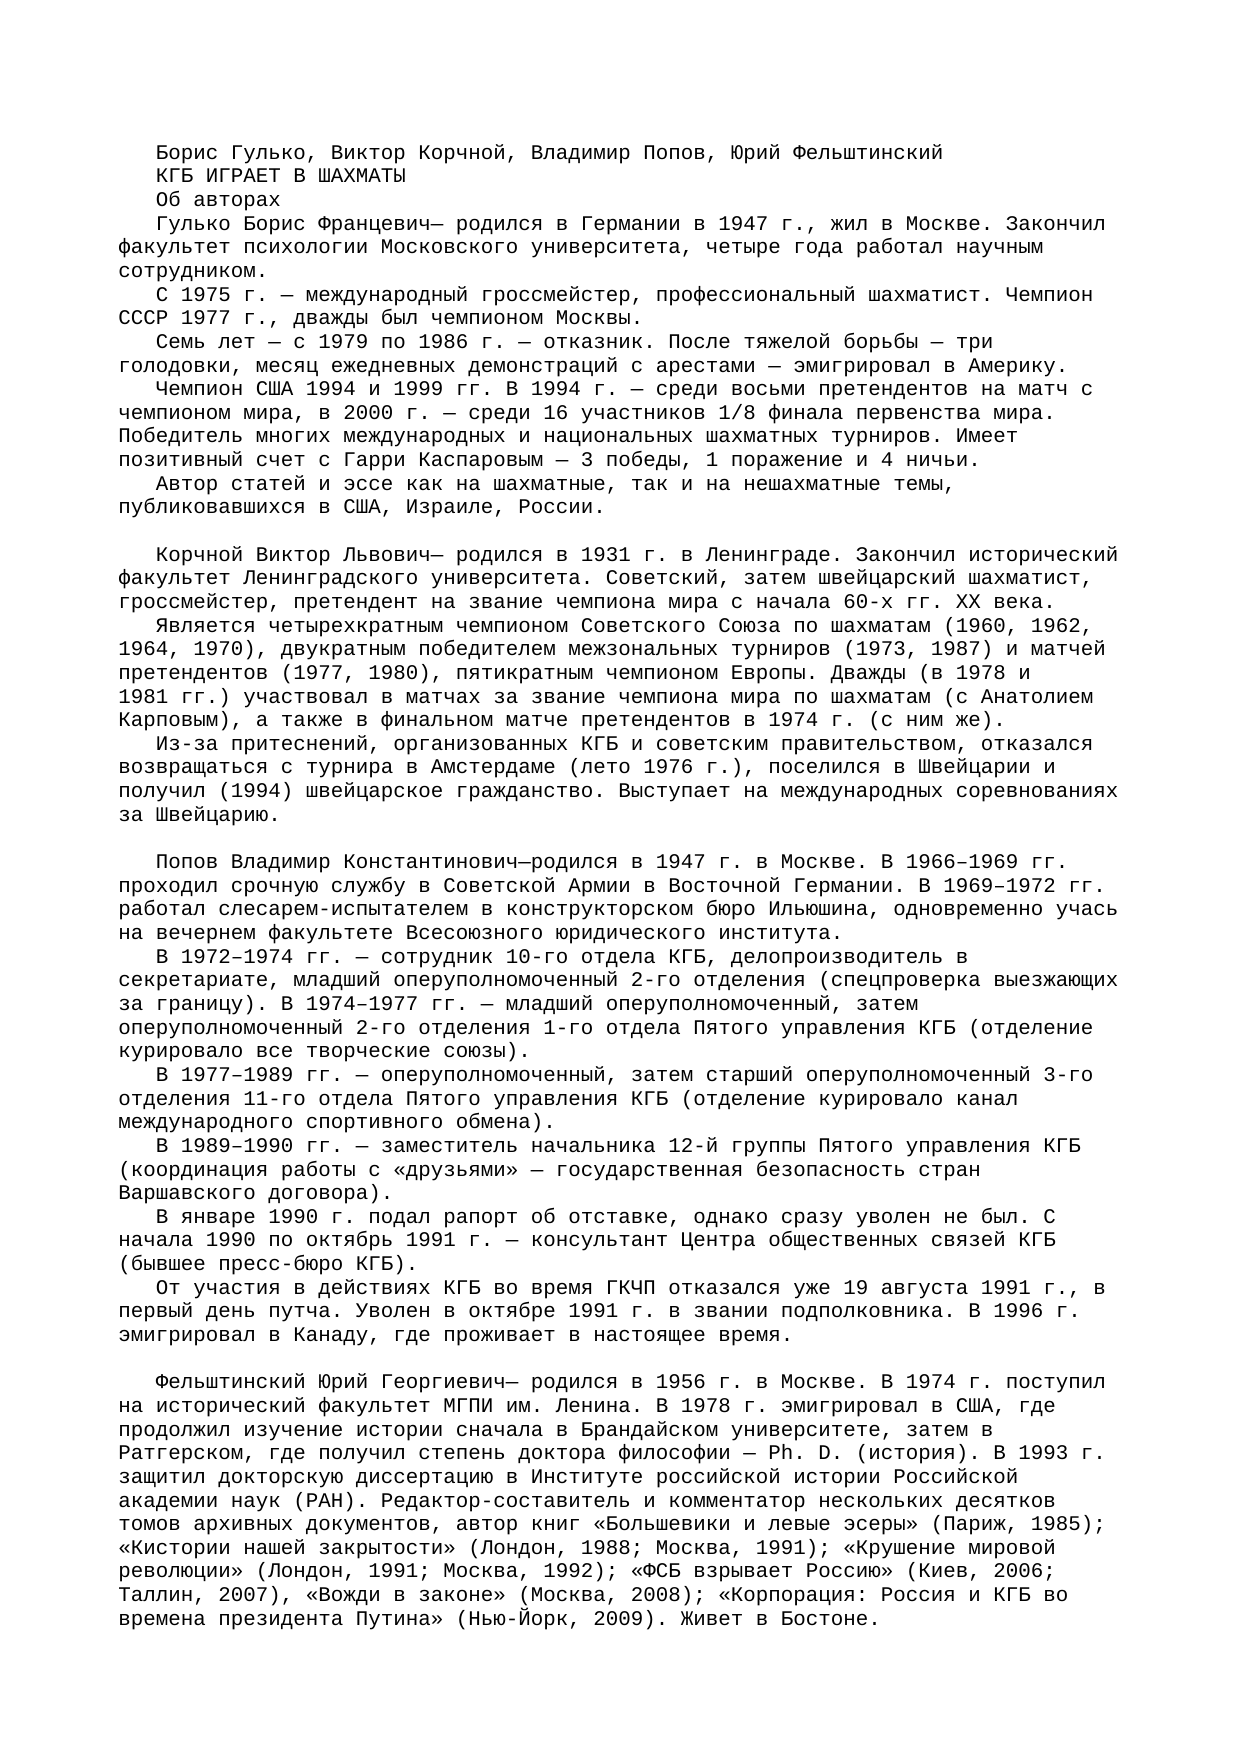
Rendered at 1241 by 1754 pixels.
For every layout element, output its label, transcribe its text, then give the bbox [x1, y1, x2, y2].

text В 1977–1989 гг. — оперуполномоченный, затем старший оперуполномоченный 3-го отделения 11-го отдела Пятого управления КГБ (отделение курировало канал международного спортивного обмена). [118, 1064, 1122, 1135]
text От участия в действиях КГБ во время ГКЧП отказался уже 19 августа 1991 г., в первый день путча. Уволен в октябре 1991 г. в звании подполковника. В 1996 г. эмигрировал в Канаду, где проживает в настоящее время. [118, 1277, 1122, 1348]
text Чемпион США 1994 и 1999 гг. В 1994 г. — среди восьми претендентов на матч с чемпионом мира, в 2000 г. — среди 16 участников 1/8 финала первенства мира. Победитель многих международных и национальных шахматных турниров. Имеет позитивный счет с Гарри Каспаровым — 3 победы, 1 поражение и 4 ничьи. [118, 378, 1122, 473]
text В январе 1990 г. подал рапорт об отставке, однако сразу уволен не был. С начала 1990 по октябрь 1991 г. — консультант Центра общественных связей КГБ (бывшее пресс-бюро КГБ). [118, 1206, 1122, 1277]
text Фельштинский Юрий Георгиевич— родился в 1956 г. в Москве. В 1974 г. поступил на исторический факультет МГПИ им. Ленина. В 1978 г. эмигрировал в США, где продолжил изучение истории сначала в Брандайском университете, затем в Ратгерском, где получил степень доктора философии — Ph. D. (история). В 1993 г. защитил докторскую диссертацию в Институте российской истории Российской академии наук (РАН). Редактор-составитель и комментатор нескольких десятков томов архивных документов, автор книг «Большевики и левые эсеры» (Париж, 1985); «Кистории нашей закрытости» (Лондон, 1988; Москва, 1991); «Крушение мировой революции» (Лондон, 1991; Москва, 1992); «ФСБ взрывает Россию» (Киев, 2006; Таллин, 2007), «Вожди в законе» (Москва, 2008); «Корпорация: Россия и КГБ во времена президента Путина» (Нью-Йорк, 2009). Живет в Бостоне. [118, 1371, 1122, 1631]
text Из-за притеснений, организованных КГБ и советским правительством, отказался возвращаться с турнира в Амстердаме (лето 1976 г.), поселился в Швейцарии и получил (1994) швейцарское гражданство. Выступает на международных соревнованиях за Швейцарию. [118, 733, 1122, 827]
text В 1989–1990 гг. — заместитель начальника 12-й группы Пятого управления КГБ (координация работы с «друзьями» — государственная безопасность стран Варшавского договора). [118, 1135, 1122, 1206]
text Об авторах [118, 189, 1122, 213]
text С 1975 г. — международный гроссмейстер, профессиональный шахматист. Чемпион СССР 1977 г., дважды был чемпионом Москвы. [118, 284, 1122, 331]
text Борис Гулько, Виктор Корчной, Владимир Попов, Юрий Фельштинский [118, 142, 1122, 165]
text Попов Владимир Константинович—родился в 1947 г. в Москве. В 1966–1969 гг. проходил срочную службу в Советской Армии в Восточной Германии. В 1969–1972 гг. работал слесарем-испытателем в конструкторском бюро Ильюшина, одновременно учась на вечернем факультете Всесоюзного юридического института. [118, 851, 1122, 946]
text Корчной Виктор Львович— родился в 1931 г. в Ленинграде. Закончил исторический факультет Ленинградского университета. Советский, затем швейцарский шахматист, гроссмейстер, претендент на звание чемпиона мира с начала 60-х гг. XX века. [118, 544, 1122, 615]
text Автор статей и эссе как на шахматные, так и на нешахматные темы, публиковавшихся в США, Израиле, России. [118, 473, 1122, 520]
text Гулько Борис Францевич— родился в Германии в 1947 г., жил в Москве. Закончил факультет психологии Московского университета, четыре года работал научным сотрудником. [118, 213, 1122, 284]
text Семь лет — с 1979 по 1986 г. — отказник. После тяжелой борьбы — три голодовки, месяц ежедневных демонстраций с арестами — эмигрировал в Америку. [118, 331, 1122, 378]
text В 1972–1974 гг. — сотрудник 10-го отдела КГБ, делопроизводитель в секретариате, младший оперуполномоченный 2-го отделения (спецпроверка выезжающих за границу). В 1974–1977 гг. — младший оперуполномоченный, затем оперуполномоченный 2-го отделения 1-го отдела Пятого управления КГБ (отделение курировало все творческие союзы). [118, 946, 1122, 1064]
text Является четырехкратным чемпионом Советского Союза по шахматам (1960, 1962, 1964, 1970), двукратным победителем межзональных турниров (1973, 1987) и матчей претендентов (1977, 1980), пятикратным чемпионом Европы. Дважды (в 1978 и 1981 гг.) участвовал в матчах за звание чемпиона мира по шахматам (с Анатолием Карповым), а также в финальном матче претендентов в 1974 г. (с ним же). [118, 615, 1122, 733]
text КГБ ИГРАЕТ В ШАХМАТЫ [118, 165, 1122, 189]
